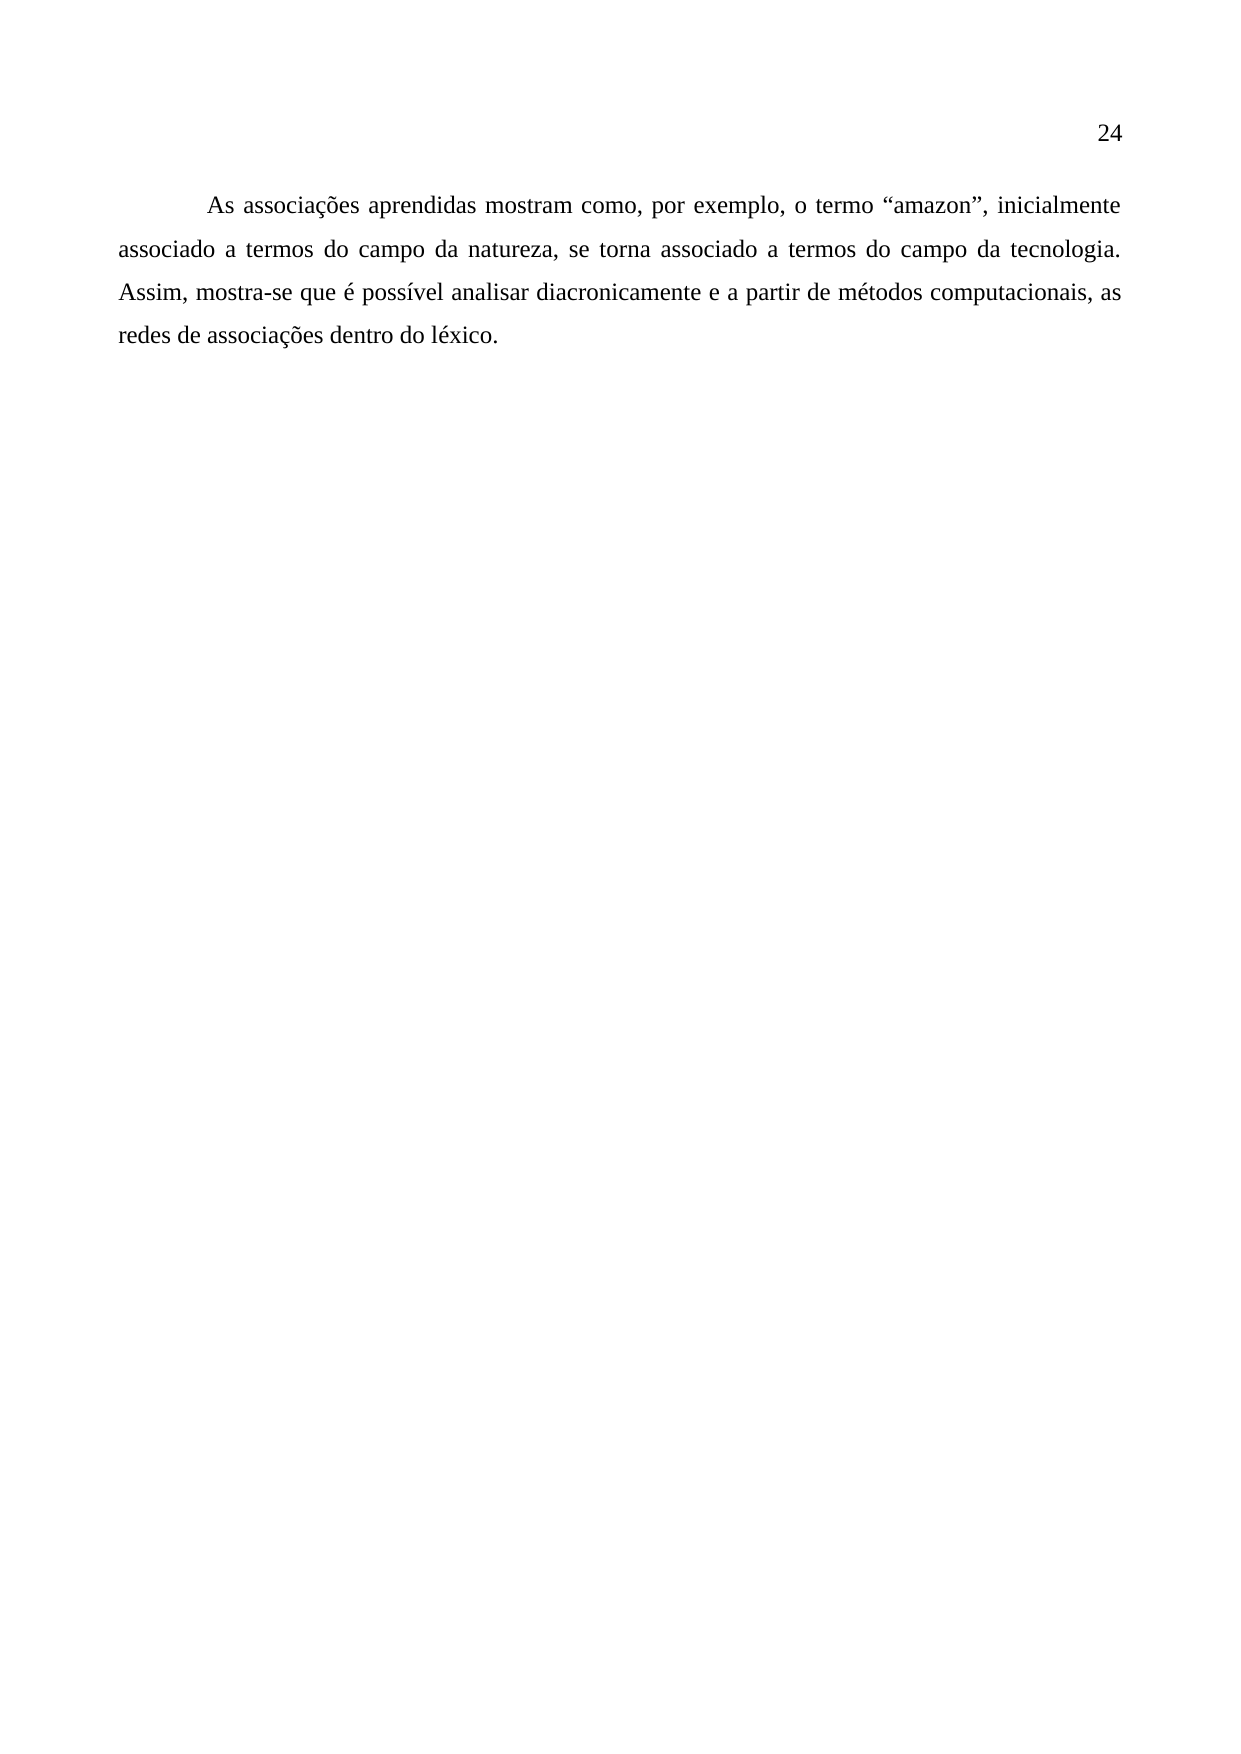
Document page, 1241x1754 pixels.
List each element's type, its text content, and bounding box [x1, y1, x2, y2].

text As associações aprendidas mostram como, por exemplo, o termo “amazon”, inicialmente associado a termos do campo da natureza, se torna associado a termos do campo da tecnologia. Assim, mostra-se que é possível analisar diacronicamente e a partir de métodos computacionais, as redes de associações dentro do léxico. [118, 191, 1122, 349]
